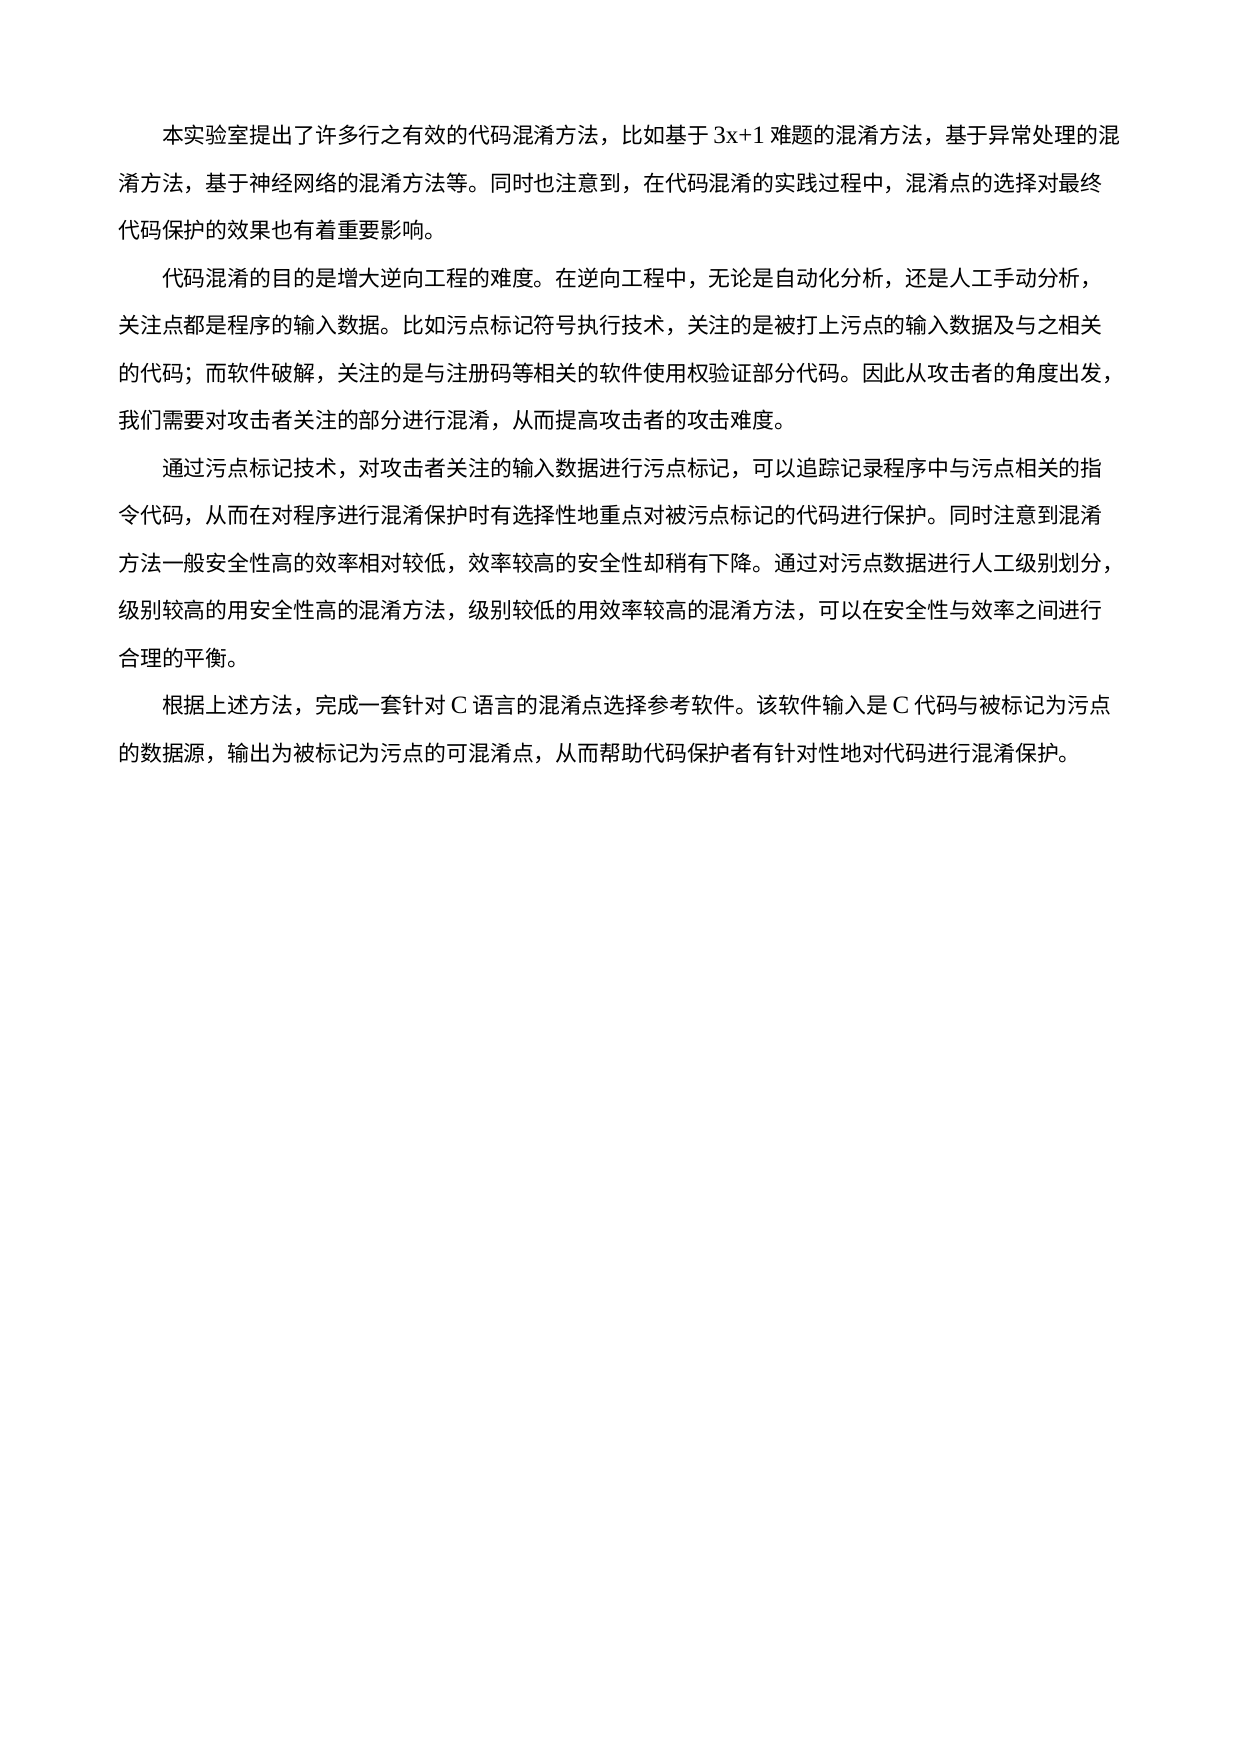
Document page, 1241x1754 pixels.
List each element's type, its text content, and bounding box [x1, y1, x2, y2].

text 代码混淆的目的是增大逆向工程的难度。在逆向工程中，无论是自动化分析，还是人工手动分析，关注点都是程序的输入数据。比如污点标记符号执行技术，关注的是被打上污点的输入数据及与之相关的代码；而软件破解，关注的是与注册码等相关的软件使用权验证部分代码。因此从攻击者的角度出发，我们需要对攻击者关注的部分进行混淆，从而提高攻击者的攻击难度。 [118, 261, 1122, 435]
text 通过污点标记技术，对攻击者关注的输入数据进行污点标记，可以追踪记录程序中与污点相关的指令代码，从而在对程序进行混淆保护时有选择性地重点对被污点标记的代码进行保护。同时注意到混淆方法一般安全性高的效率相对较低，效率较高的安全性却稍有下降。通过对污点数据进行人工级别划分，级别较高的用安全性高的混淆方法，级别较低的用效率较高的混淆方法，可以在安全性与效率之间进行合理的平衡。 [118, 451, 1122, 672]
text 本实验室提出了许多行之有效的代码混淆方法，比如基于3x+1难题的混淆方法，基于异常处理的混淆方法，基于神经网络的混淆方法等。同时也注意到，在代码混淆的实践过程中，混淆点的选择对最终代码保护的效果也有着重要影响。 [118, 118, 1122, 245]
text 根据上述方法，完成一套针对C语言的混淆点选择参考软件。该软件输入是C代码与被标记为污点的数据源，输出为被标记为污点的可混淆点，从而帮助代码保护者有针对性地对代码进行混淆保护。 [118, 688, 1122, 767]
